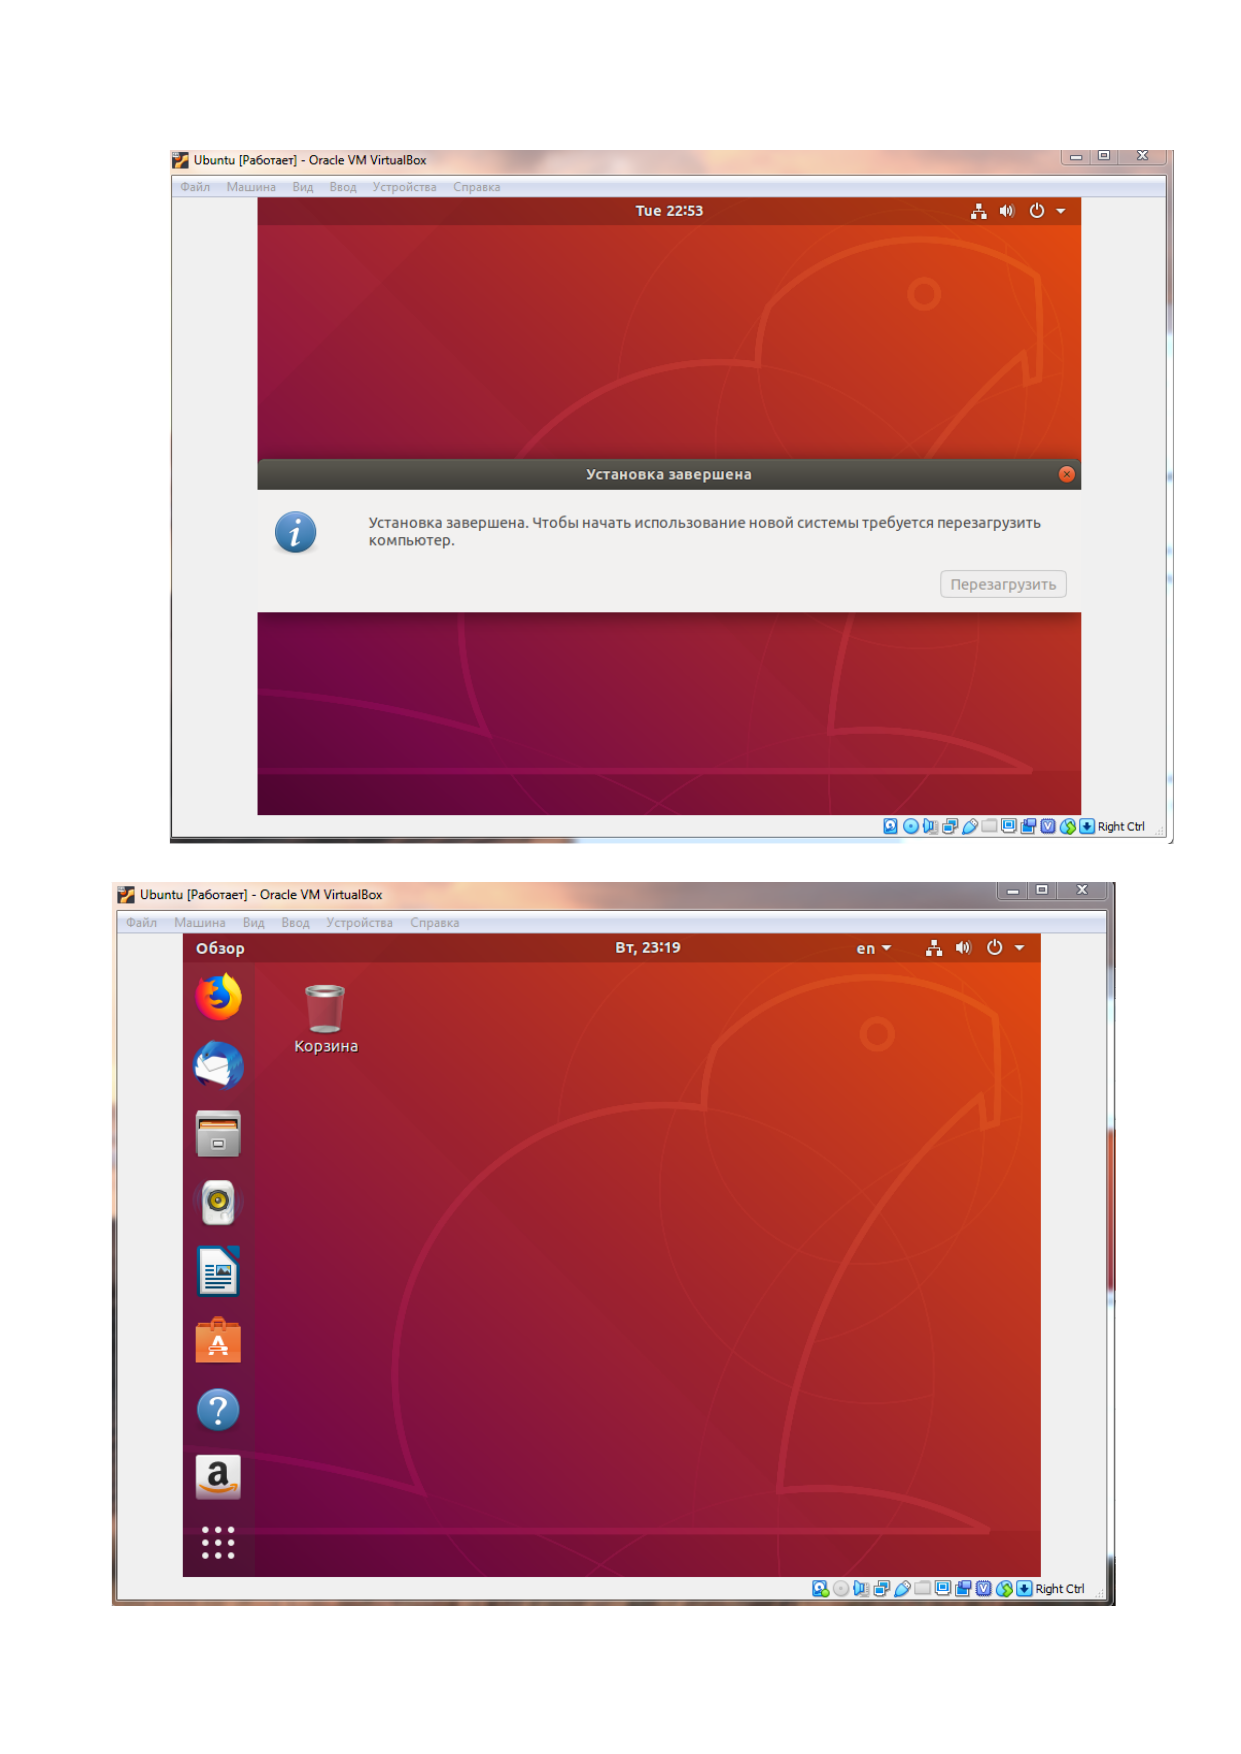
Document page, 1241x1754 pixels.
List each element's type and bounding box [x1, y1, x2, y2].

picture [169, 150, 1174, 844]
picture [111, 882, 1116, 1606]
